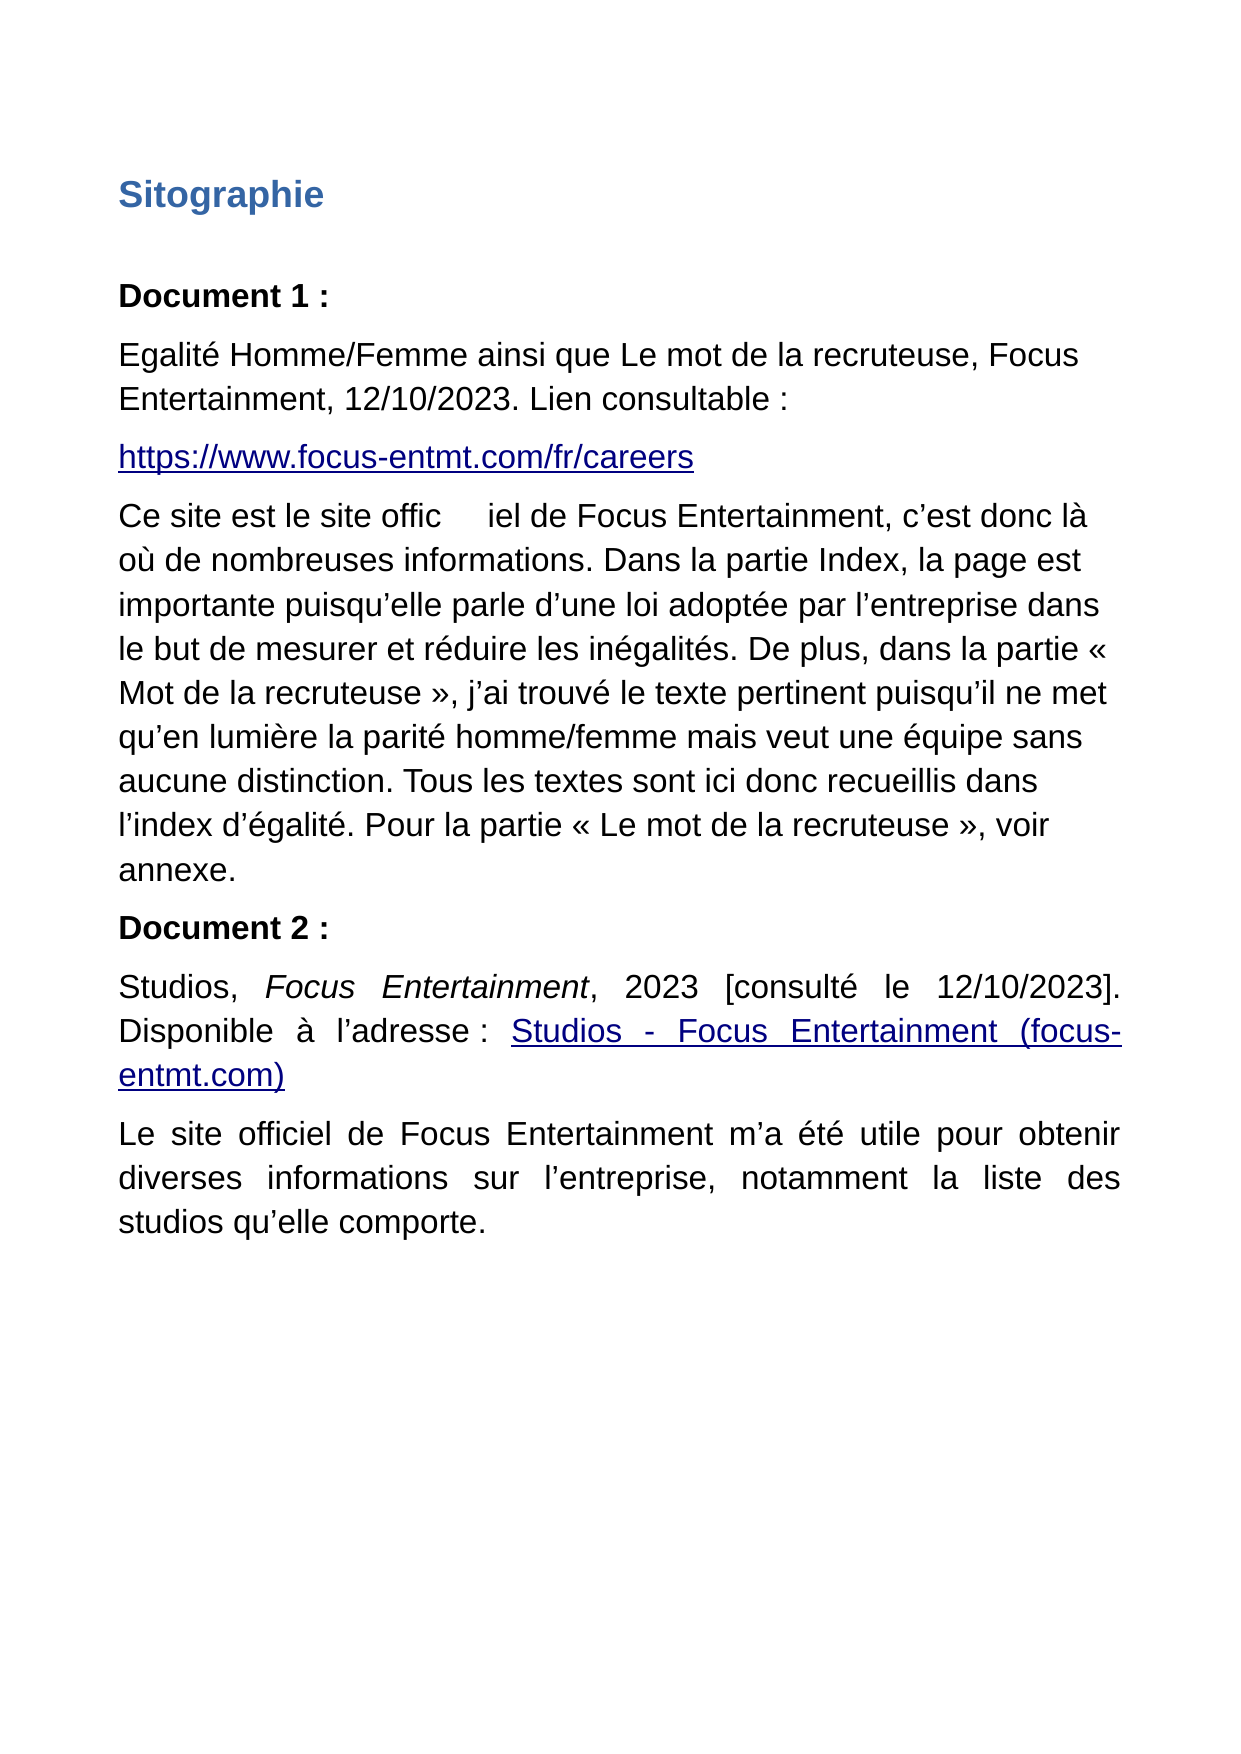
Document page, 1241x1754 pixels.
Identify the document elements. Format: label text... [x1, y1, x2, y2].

subtitle Sitographie [118, 173, 1122, 216]
text Egalité Homme/Femme ainsi que Le mot de la recruteuse, Focus Entertainment, 12/10/2023. Lien consultable : [118, 334, 1122, 417]
text https://www.focus-entmt.com/fr/careers [118, 437, 1122, 476]
text Document 1 : [118, 276, 1122, 314]
text Studios, Focus Entertainment, 2023 [consulté le 12/10/2023]. Disponible à l’adresse : Studios - Focus Entertainment (focus-entmt.com) [118, 967, 1122, 1094]
text Le site officiel de Focus Entertainment m’a été utile pour obtenir diverses informations sur l’entreprise, notamment la liste des studios qu’elle comporte. [118, 1114, 1122, 1241]
text Ce site est le site offic iel de Focus Entertainment, c’est donc là où de nombreuses informations. Dans la partie Index, la page est importante puisqu’elle parle d’une loi adoptée par l’entreprise dans le but de mesurer et réduire les inégalités. De plus, dans la partie « Mot de la recruteuse », j’ai trouvé le texte pertinent puisqu’il ne met qu’en lumière la parité homme/femme mais veut une équipe sans aucune distinction. Tous les textes sont ici donc recueillis dans l’index d’égalité. Pour la partie « Le mot de la recruteuse », voir annexe. [118, 496, 1122, 888]
text Document 2 : [118, 908, 1122, 947]
